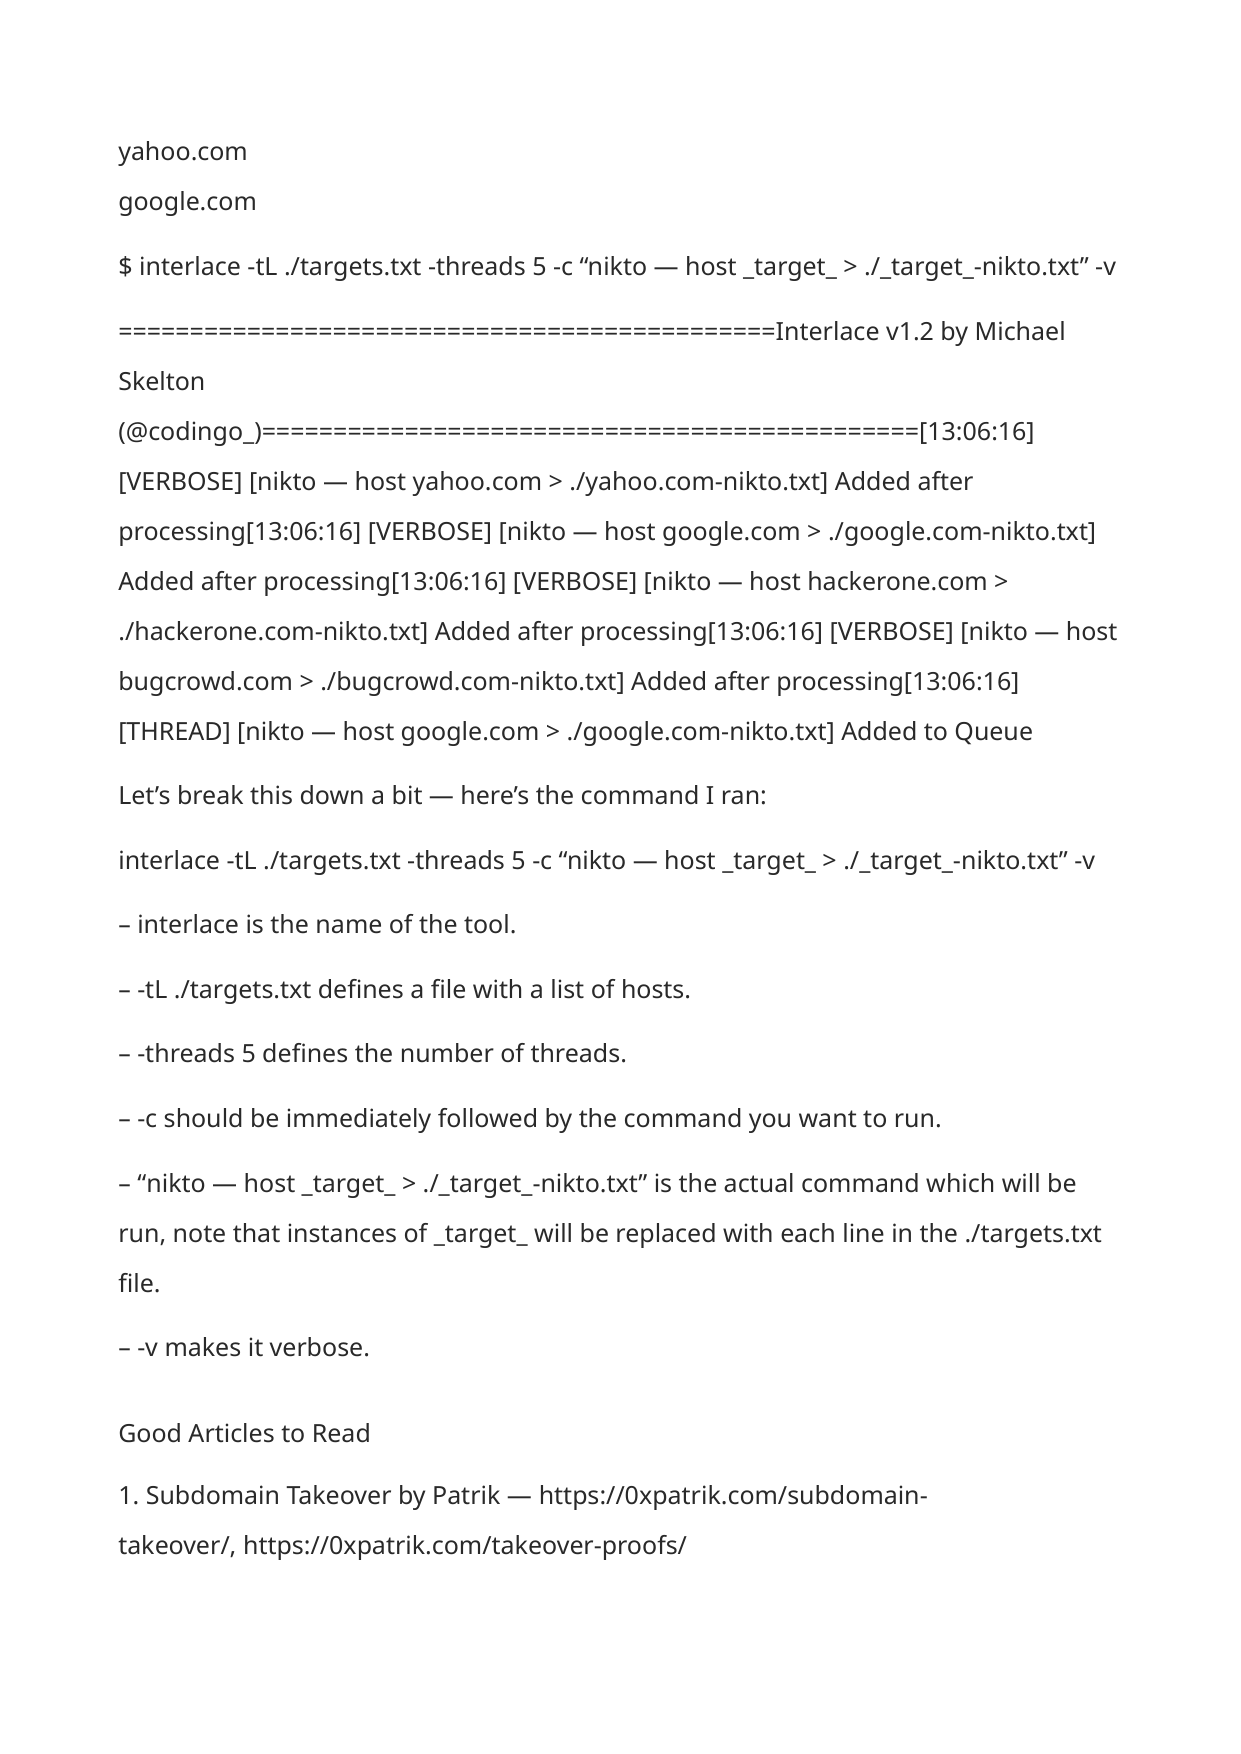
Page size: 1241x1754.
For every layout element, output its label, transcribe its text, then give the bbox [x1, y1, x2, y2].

text – interlace is the name of the tool. [118, 891, 1122, 941]
text – -v makes it verbose. [118, 1314, 1122, 1364]
text – -tL ./targets.txt defines a file with a list of hosts. [118, 956, 1122, 1006]
text 1. Subdomain Takeover by Patrik — https://0xpatrik.com/subdomain-takeover/, https://0xpatrik.com/takeover-proofs/ [118, 1462, 1122, 1562]
text – “nikto — host _target_ > ./_target_-nikto.txt” is the actual command which will be run, note that instances of _target_ will be replaced with each line in the ./targets.txt file. [118, 1149, 1122, 1299]
text $ interlace -tL ./targets.txt -threads 5 -c “nikto — host _target_ > ./_target_-nikto.txt” -v [118, 233, 1122, 283]
text yahoo.com google.com [118, 118, 1122, 218]
text – -c should be immediately followed by the command you want to run. [118, 1085, 1122, 1135]
subtitle Good Articles to Read [118, 1399, 1122, 1449]
text interlace -tL ./targets.txt -threads 5 -c “nikto — host _target_ > ./_target_-nikto.txt” -v [118, 826, 1122, 876]
text Let’s break this down a bit — here’s the command I ran: [118, 762, 1122, 812]
text ==============================================Interlace v1.2 by Michael Skelton (@codingo_)==============================================[13:06:16] [VERBOSE] [nikto — host yahoo.com > ./yahoo.com-nikto.txt] Added after processing[13:06:16] [VERBOSE] [nikto — host google.com > ./google.com-nikto.txt] Added after processing[13:06:16] [VERBOSE] [nikto — host hackerone.com > ./hackerone.com-nikto.txt] Added after processing[13:06:16] [VERBOSE] [nikto — host bugcrowd.com > ./bugcrowd.com-nikto.txt] Added after processing[13:06:16] [THREAD] [nikto — host google.com > ./google.com-nikto.txt] Added to Queue [118, 297, 1122, 747]
text – -threads 5 defines the number of threads. [118, 1020, 1122, 1070]
